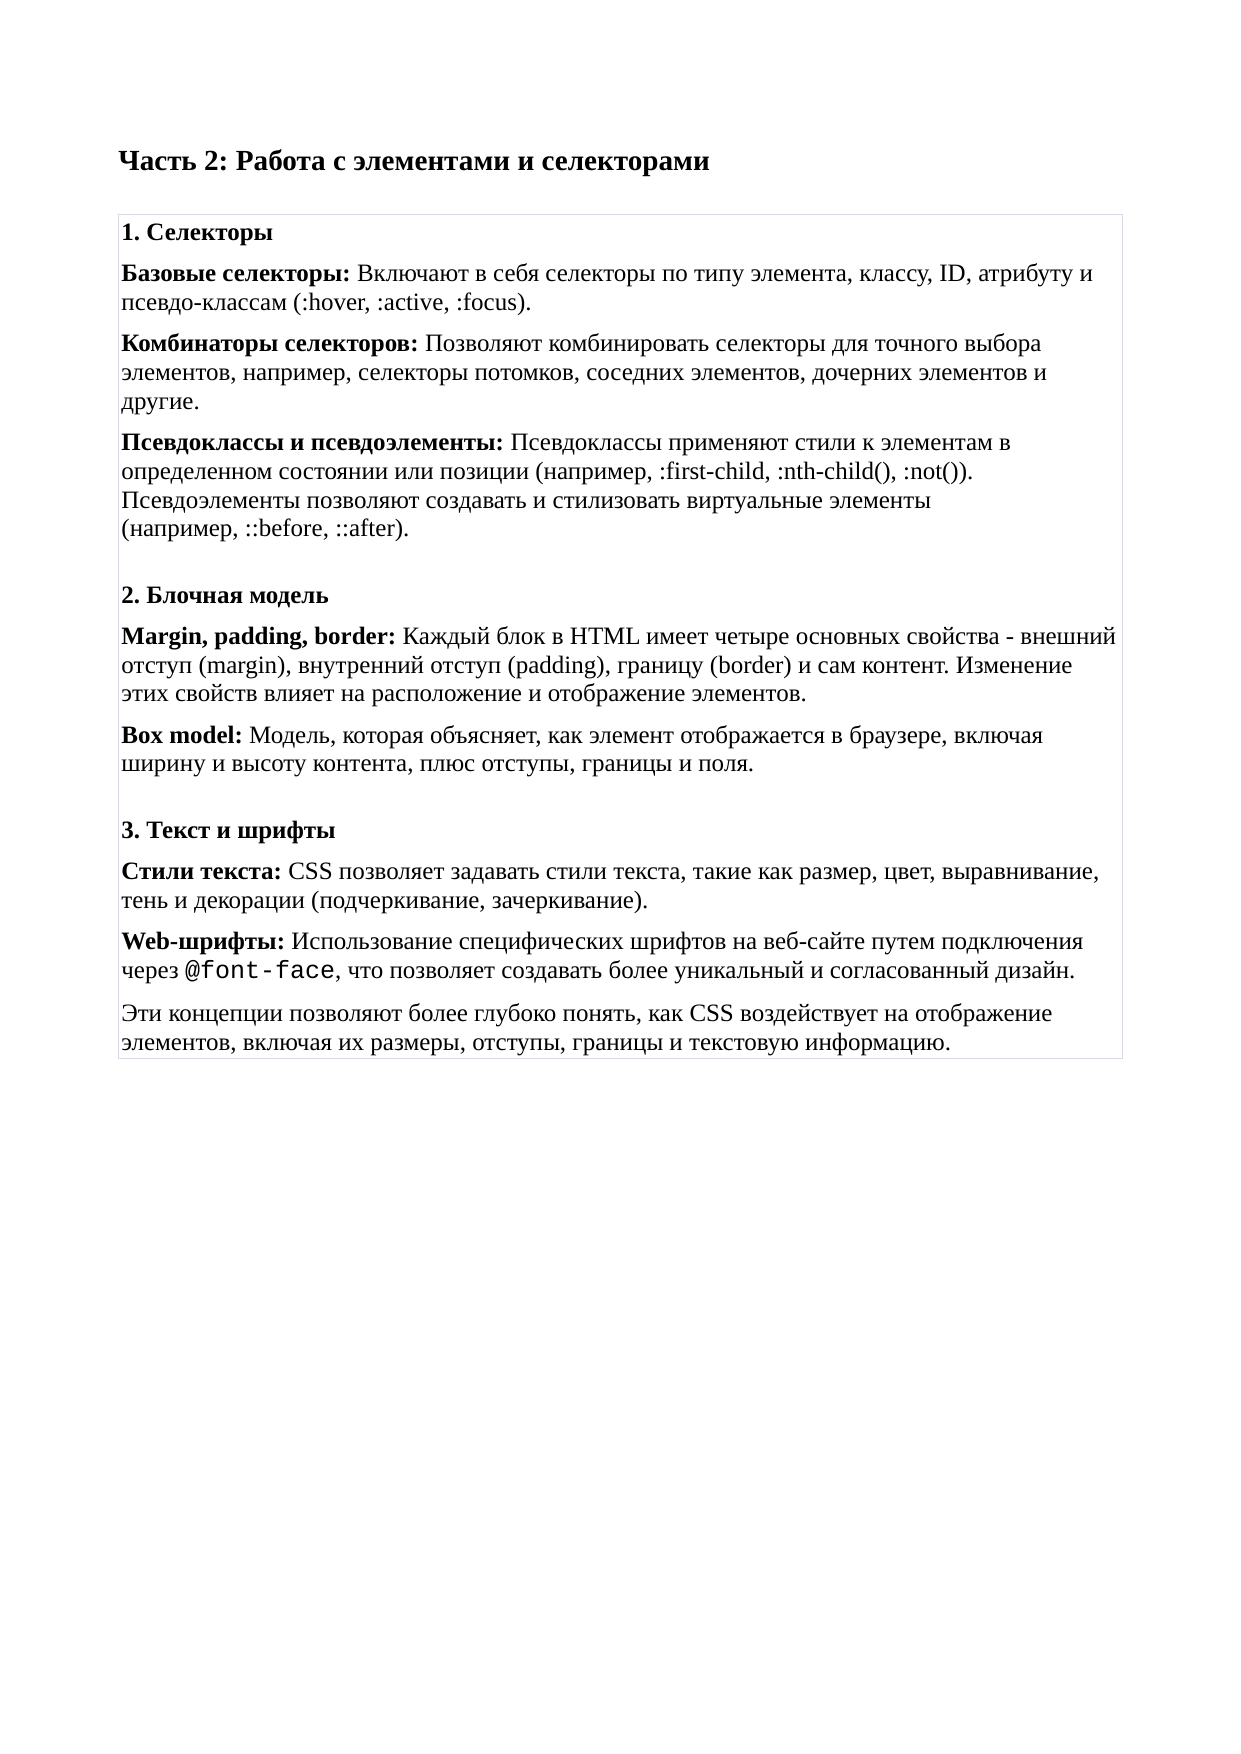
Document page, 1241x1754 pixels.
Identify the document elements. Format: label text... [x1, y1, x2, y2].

text Стили текста: CSS позволяет задавать стили текста, такие как размер, цвет, выравнивание, тень и декорации (подчеркивание, зачеркивание). [119, 853, 1122, 913]
subtitle 1. Селекторы [119, 215, 1122, 246]
text Псевдоклассы и псевдоэлементы: Псевдоклассы применяют стили к элементам в определенном состоянии или позиции (например, :first-child, :nth-child(), :not()). Псевдоэлементы позволяют создавать и стилизовать виртуальные элементы (например, ::before, ::after). [119, 424, 1122, 542]
subtitle 2. Блочная модель [119, 577, 1122, 608]
text Комбинаторы селекторов: Позволяют комбинировать селекторы для точного выбора элементов, например, селекторы потомков, соседних элементов, дочерних элементов и другие. [119, 325, 1122, 415]
subtitle 3. Текст и шрифты [119, 812, 1122, 843]
text Базовые селекторы: Включают в себя селекторы по типу элемента, классу, ID, атрибуту и псевдо-классам (:hover, :active, :focus). [119, 255, 1122, 316]
subtitle Часть 2: Работа с элементами и селекторами [118, 143, 1122, 177]
text Web-шрифты: Использование специфических шрифтов на веб-сайте путем подключения через @font-face, что позволяет создавать более уникальный и согласованный дизайн. [119, 923, 1122, 986]
text Margin, padding, border: Каждый блок в HTML имеет четыре основных свойства - внешний отступ (margin), внутренний отступ (padding), границу (border) и сам контент. Изменение этих свойств влияет на расположение и отображение элементов. [119, 618, 1122, 707]
text Box model: Модель, которая объясняет, как элемент отображается в браузере, включая ширину и высоту контента, плюс отступы, границы и поля. [119, 717, 1122, 777]
text Эти концепции позволяют более глубоко понять, как CSS воздействует на отображение элементов, включая их размеры, отступы, границы и текстовую информацию. [119, 995, 1122, 1058]
